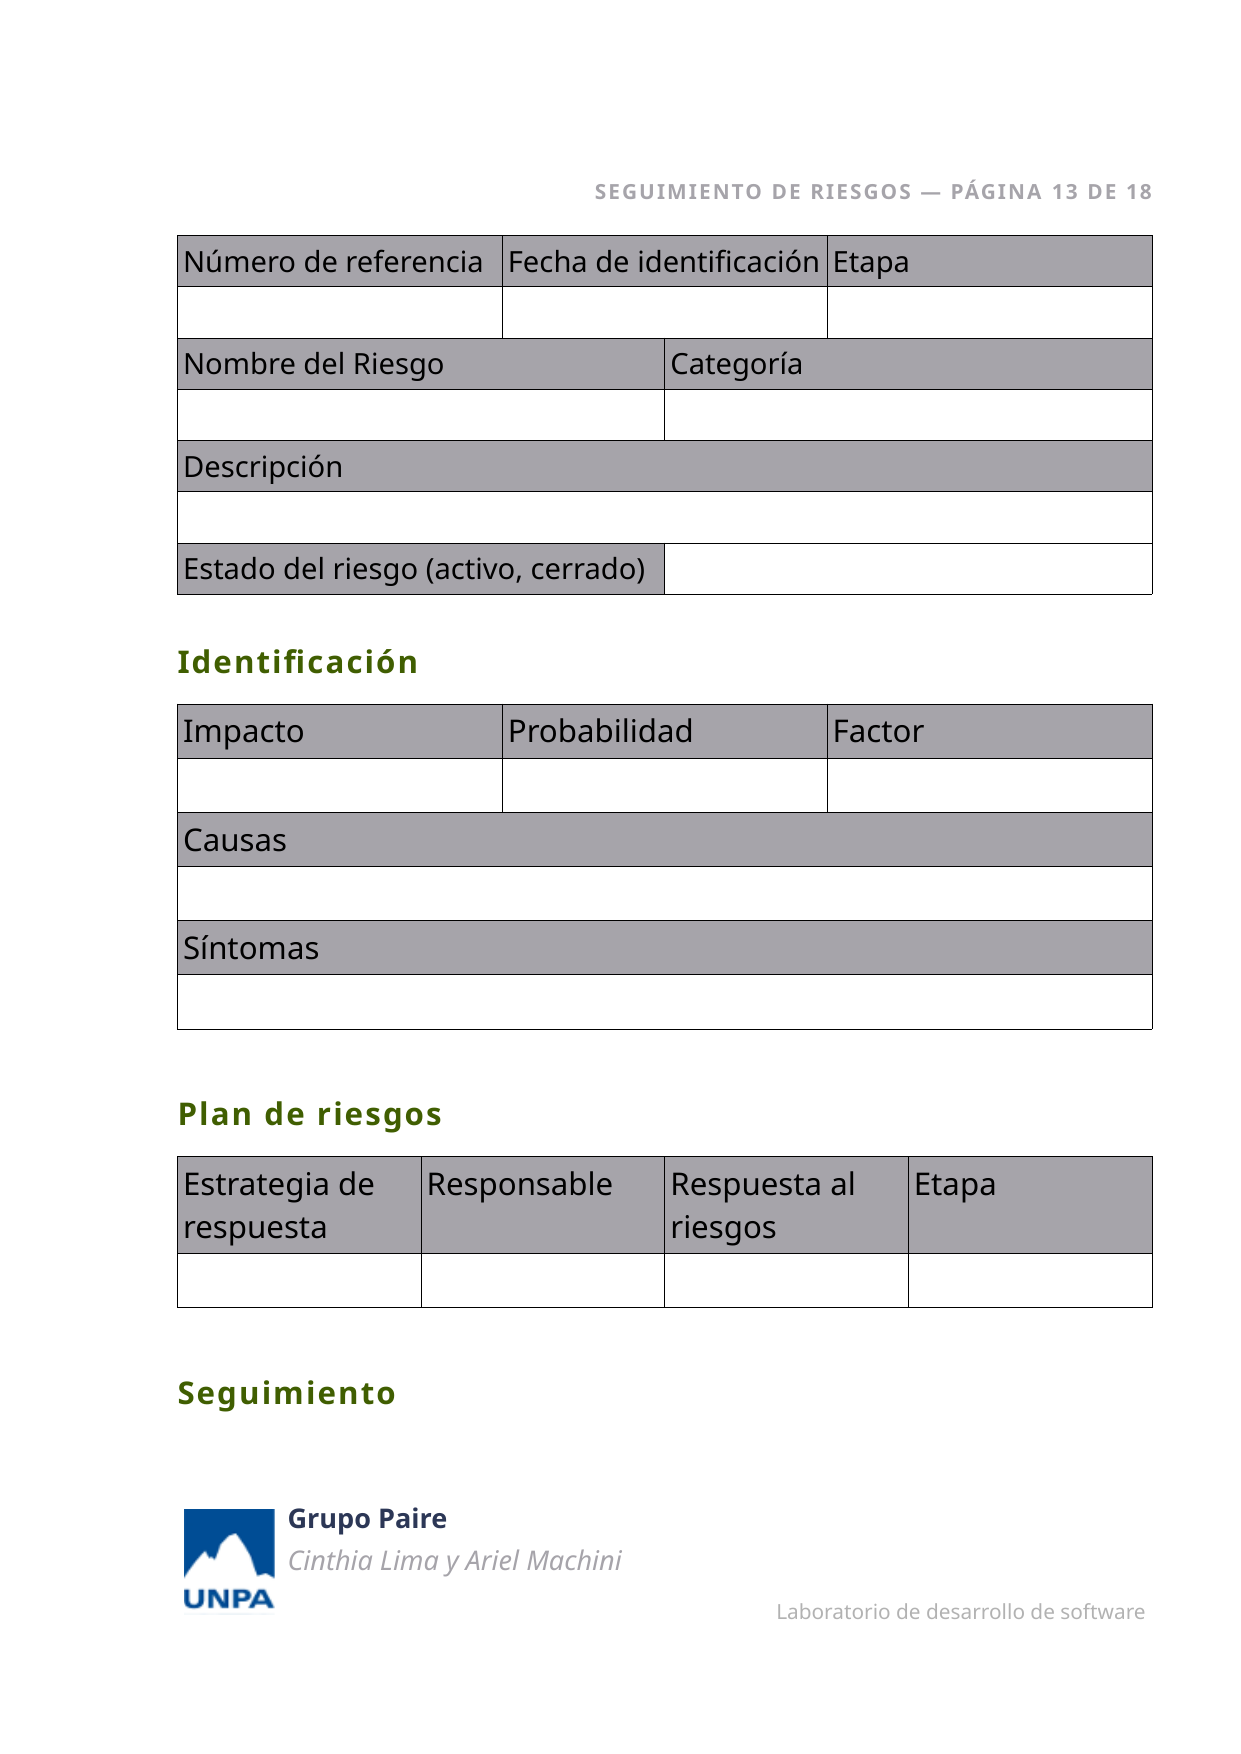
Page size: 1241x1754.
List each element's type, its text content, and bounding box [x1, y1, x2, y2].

table_cell [178, 287, 502, 338]
table_header Probabilidad [503, 705, 827, 758]
text Plan de riesgos [177, 1092, 1152, 1135]
table_cell [665, 544, 1152, 594]
table_header Respuesta al riesgos [665, 1157, 908, 1253]
table_cell [178, 975, 1152, 1028]
table_cell [503, 759, 827, 812]
table_cell [909, 1254, 1152, 1307]
table_cell [665, 390, 1152, 440]
table_cell [828, 287, 1152, 338]
table_cell [178, 867, 1152, 920]
text Seguimiento [177, 1371, 1152, 1414]
table_header Número de referencia [178, 236, 502, 286]
table_cell [422, 1254, 664, 1307]
table_cell [178, 759, 502, 812]
table_cell Descripción [178, 441, 1152, 491]
table_cell [178, 1254, 421, 1307]
table_header Responsable [422, 1157, 664, 1253]
table_header Factor [828, 705, 1152, 758]
table_header Etapa [828, 236, 1152, 286]
table_cell [828, 759, 1152, 812]
table_cell [503, 287, 827, 338]
table_header Estrategia de respuesta [178, 1157, 421, 1253]
table_header Impacto [178, 705, 502, 758]
table_cell [178, 390, 664, 440]
picture [184, 1509, 275, 1615]
table_cell Nombre del Riesgo [178, 339, 664, 389]
table_cell Síntomas [178, 921, 1152, 974]
table_cell Categoría [665, 339, 1152, 389]
text Identificación [177, 639, 1152, 682]
table_cell [178, 492, 1152, 543]
table_cell Estado del riesgo (activo, cerrado) [178, 544, 664, 594]
table_header Fecha de identificación [503, 236, 827, 286]
table_header Etapa [909, 1157, 1152, 1253]
table_cell Causas [178, 813, 1152, 866]
table_cell [665, 1254, 908, 1307]
